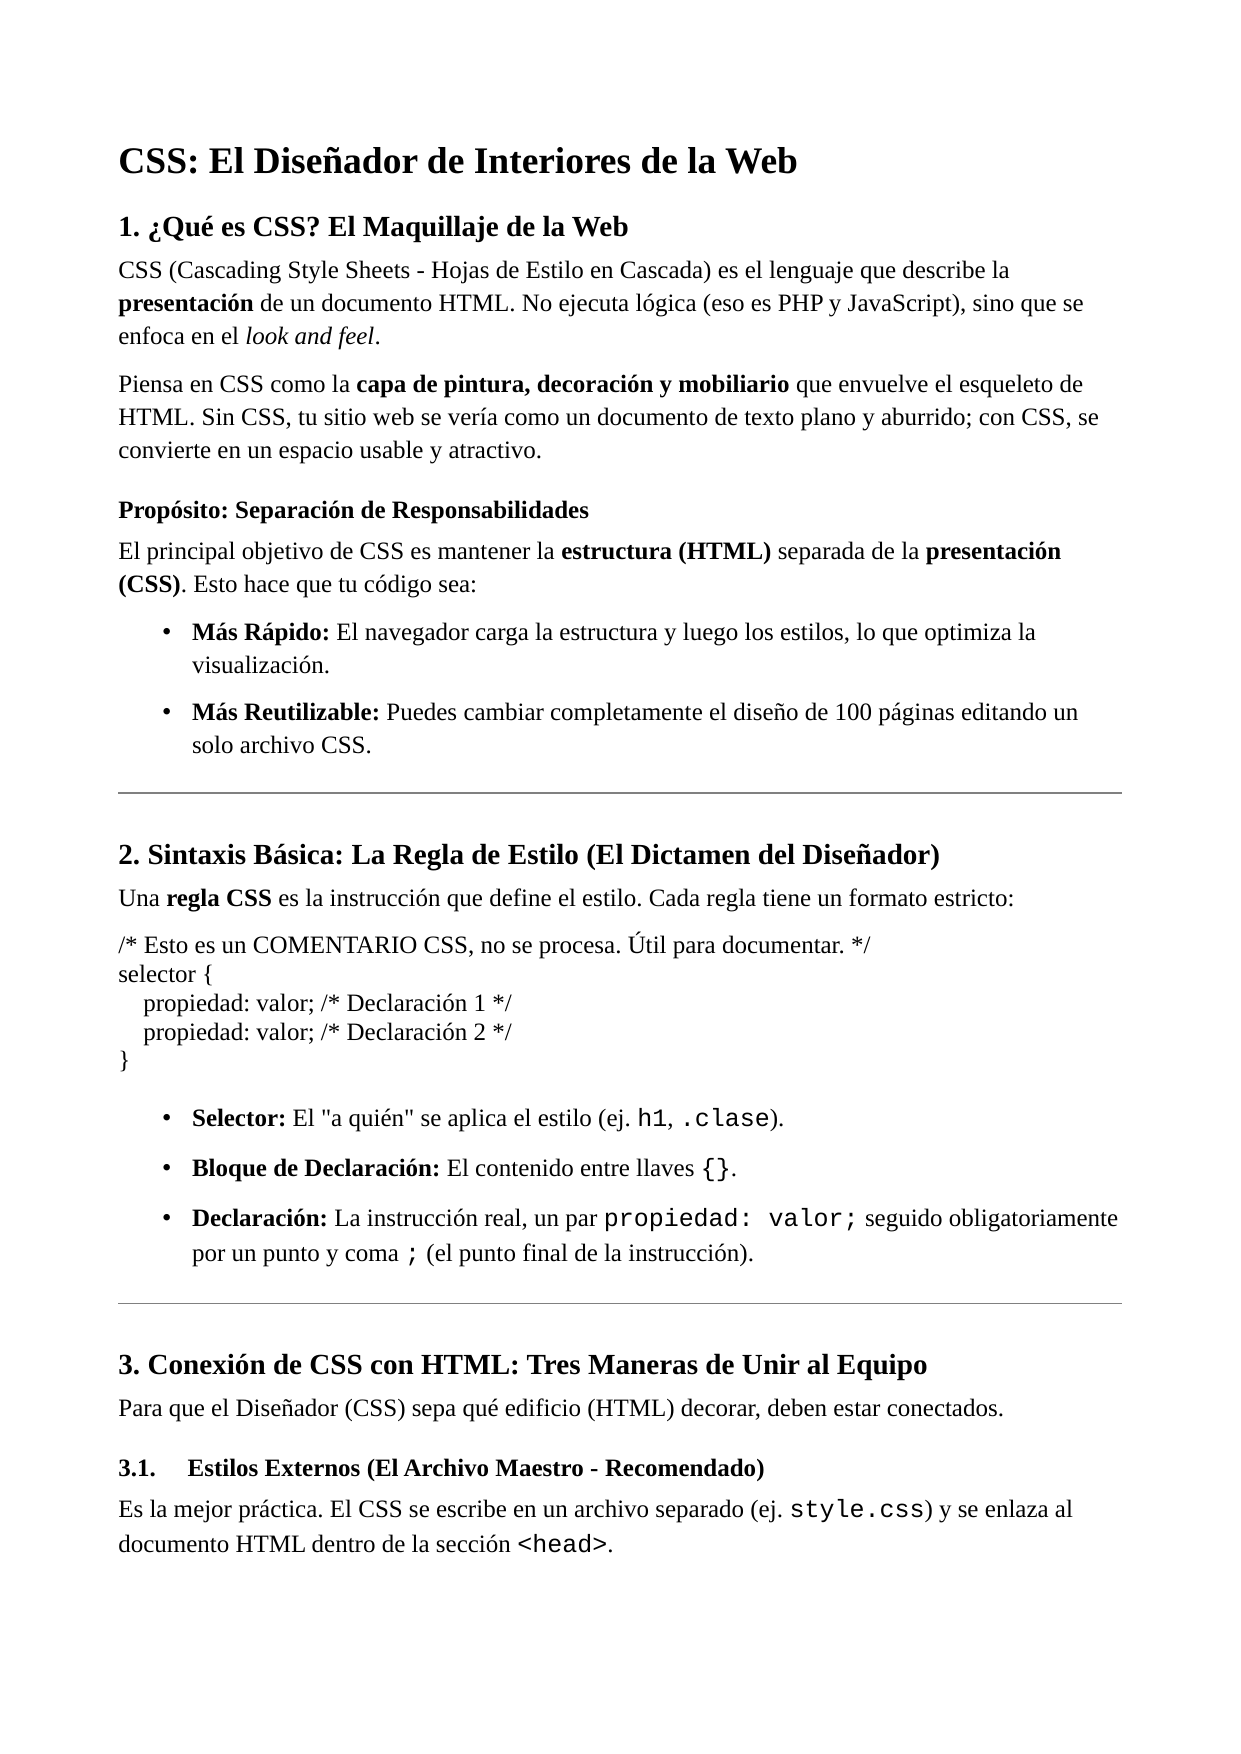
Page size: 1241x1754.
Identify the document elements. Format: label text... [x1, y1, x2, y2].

text /* Esto es un COMENTARIO CSS, no se procesa. Útil para documentar. */ selector { propiedad: valor; /* Declaración 1 */ propiedad: valor; /* Declaración 2 */ } [118, 931, 1122, 1074]
list Más Reutilizable: Puedes cambiar completamente el diseño de 100 páginas editando un solo archivo CSS. [162, 697, 1122, 759]
subtitle 2. Sintaxis Básica: La Regla de Estilo (El Dictamen del Diseñador) [118, 837, 1122, 871]
text Una regla CSS es la instrucción que define el estilo. Cada regla tiene un formato estricto: [118, 883, 1122, 912]
subtitle CSS: El Diseñador de Interiores de la Web [118, 139, 1122, 182]
subtitle 3.1. 🔗 Estilos Externos (El Archivo Maestro - Recomendado) [118, 1453, 1122, 1482]
list Bloque de Declaración: El contenido entre llaves {}. [162, 1153, 1122, 1184]
text CSS (Cascading Style Sheets - Hojas de Estilo en Cascada) es el lenguaje que describe la presentación de un documento HTML. No ejecuta lógica (eso es PHP y JavaScript), sino que se enfoca en el look and feel. [118, 255, 1122, 350]
text Es la mejor práctica. El CSS se escribe en un archivo separado (ej. style.css) y se enlaza al documento HTML dentro de la sección <head>. [118, 1494, 1122, 1560]
subtitle Propósito: Separación de Responsabilidades [118, 495, 1122, 524]
subtitle 3. Conexión de CSS con HTML: Tres Maneras de Unir al Equipo [118, 1347, 1122, 1381]
text Para que el Diseñador (CSS) sepa qué edificio (HTML) decorar, deben estar conectados. [118, 1393, 1122, 1422]
subtitle 1. ¿Qué es CSS? El Maquillaje de la Web 💄 [118, 209, 1122, 243]
list Más Rápido: El navegador carga la estructura y luego los estilos, lo que optimiza la visualización. [162, 617, 1122, 679]
list Selector: El "a quién" se aplica el estilo (ej. h1, .clase). [162, 1103, 1122, 1134]
list Declaración: La instrucción real, un par propiedad: valor; seguido obligatoriamente por un punto y coma ; (el punto final de la instrucción). [162, 1203, 1122, 1269]
text Piensa en CSS como la capa de pintura, decoración y mobiliario que envuelve el esqueleto de HTML. Sin CSS, tu sitio web se vería como un documento de texto plano y aburrido; con CSS, se convierte en un espacio usable y atractivo. [118, 369, 1122, 464]
text El principal objetivo de CSS es mantener la estructura (HTML) separada de la presentación (CSS). Esto hace que tu código sea: [118, 536, 1122, 598]
